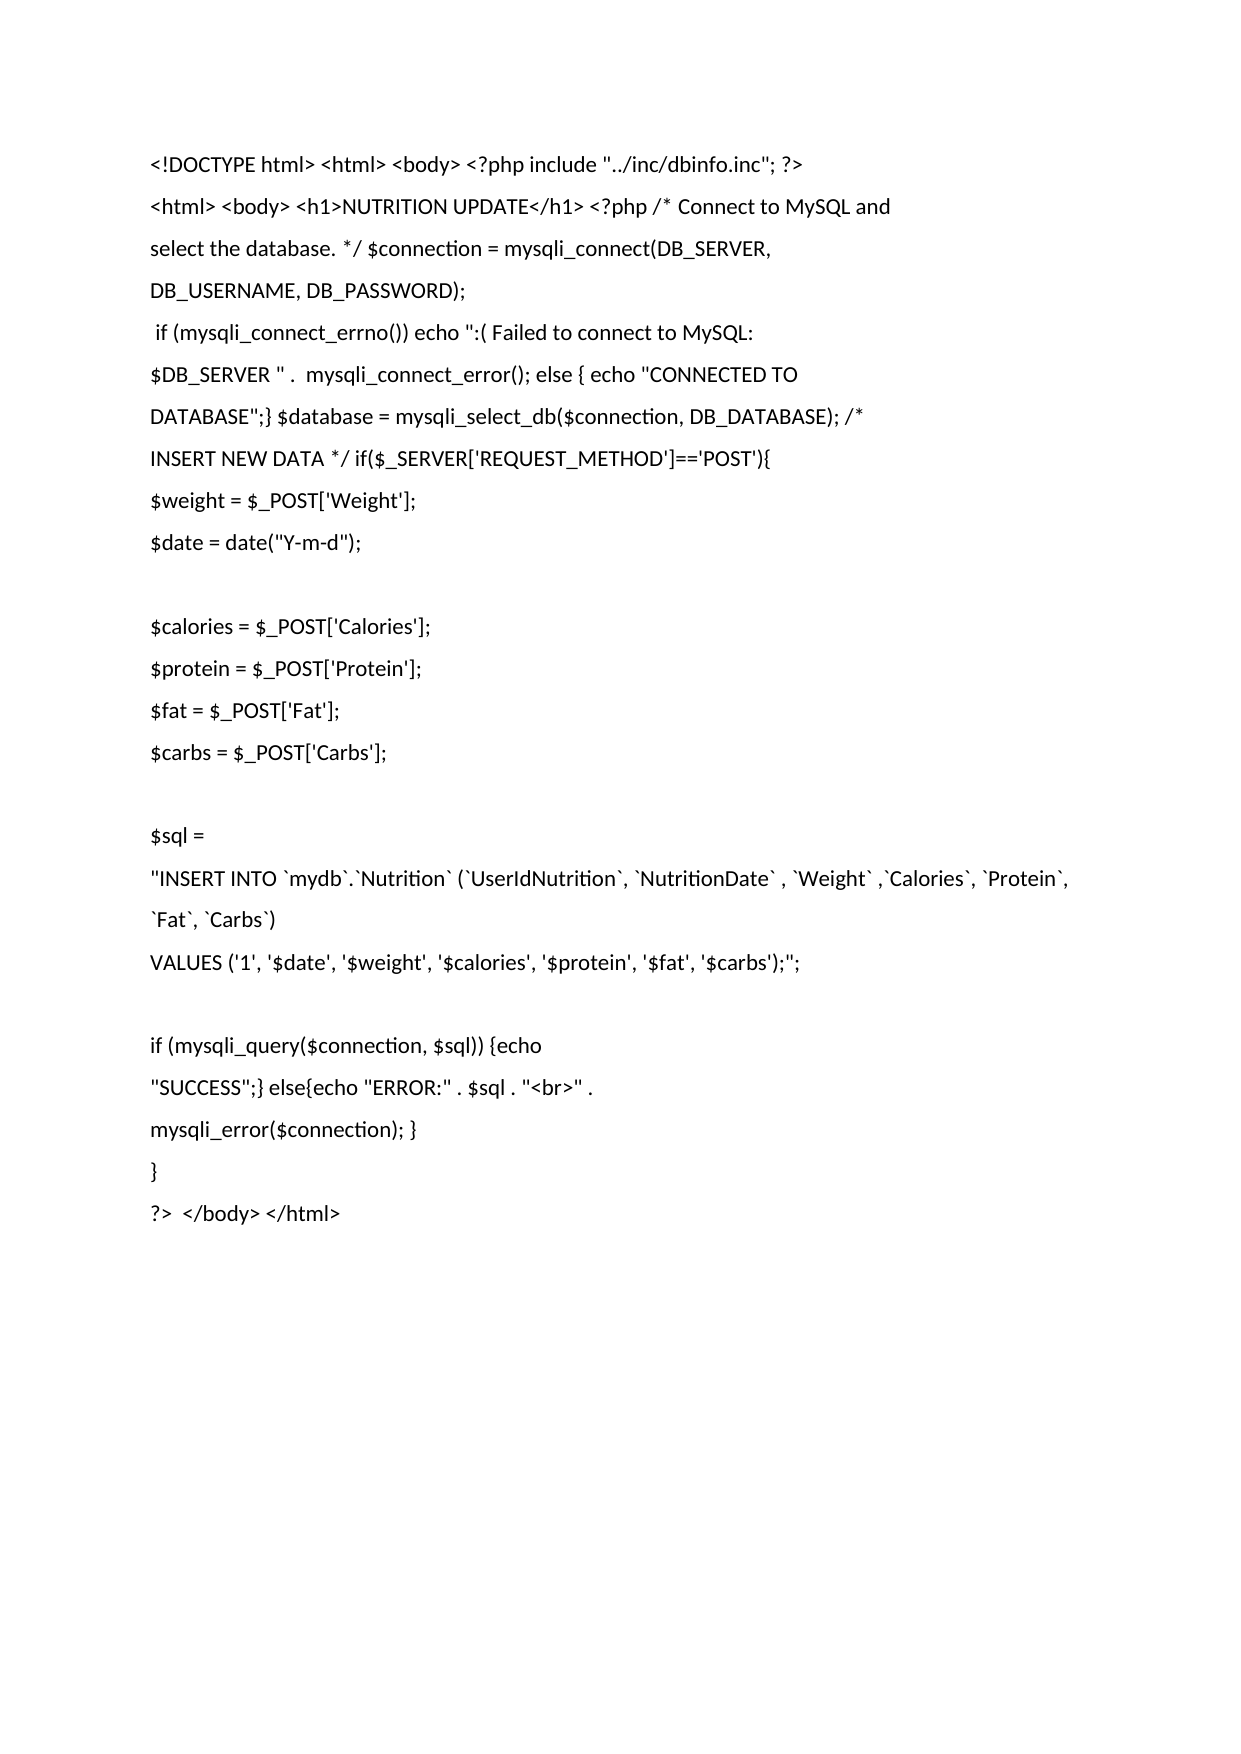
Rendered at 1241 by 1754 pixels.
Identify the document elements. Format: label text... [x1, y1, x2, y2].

text <!DOCTYPE html> <html> <body> <?php include "../inc/dbinfo.inc"; ?> <html> <body> <h1>NUTRITION UPDATE</h1> <?php /* Connect to MySQL and select the database. */ $connection = mysqli_connect(DB_SERVER, DB_USERNAME, DB_PASSWORD); if (mysqli_connect_errno()) echo ":( Failed to connect to MySQL: $DB_SERVER " . mysqli_connect_error(); else { echo "CONNECTED TO DATABASE";} $database = mysqli_select_db($connection, DB_DATABASE); /* INSERT NEW DATA */ if($_SERVER['REQUEST_METHOD']=='POST'){ $weight = $_POST['Weight']; $date = date("Y-m-d"); $calories = $_POST['Calories']; $protein = $_POST['Protein']; $fat = $_POST['Fat']; $carbs = $_POST['Carbs']; $sql = "INSERT INTO `mydb`.`Nutrition` (`UserIdNutrition`, `NutritionDate` , `Weight` ,`Calories`, `Protein`, `Fat`, `Carbs`) VALUES ('1', '$date', '$weight', '$calories', '$protein', '$fat', '$carbs');"; if (mysqli_query($connection, $sql)) {echo "SUCCESS";} else{echo "ERROR:" . $sql . "<br>" . mysqli_error($connection); } } ?> </body> </html> [150, 150, 1090, 1269]
